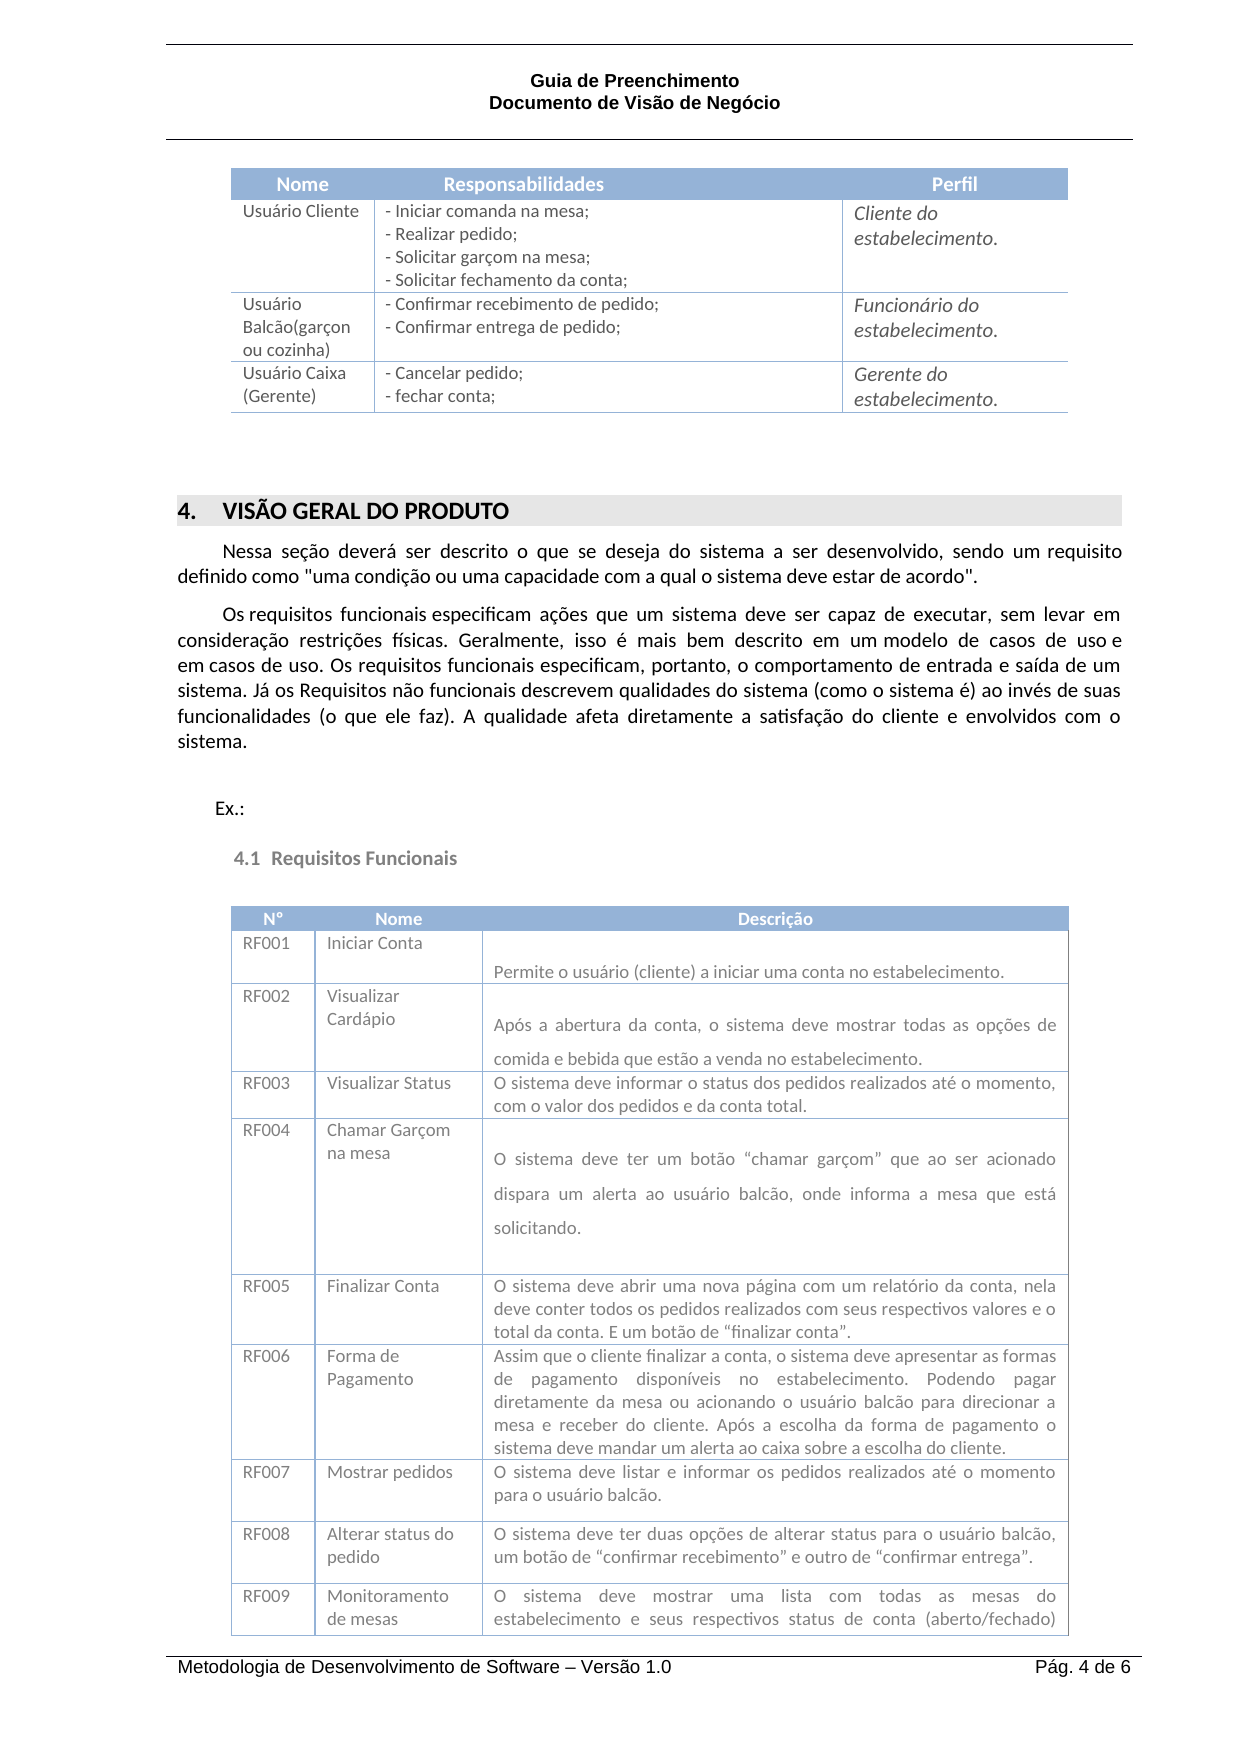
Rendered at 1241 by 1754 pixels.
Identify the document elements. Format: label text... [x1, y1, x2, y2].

table_cell Após a abertura da conta, o sistema deve mostrar todas as opções de comida e bebida que estão a venda no estabelecimento. [483, 984, 1068, 1071]
table_cell Usuário Balcão(garçon ou cozinha) [231, 293, 374, 361]
table_cell - Cancelar pedido; - fechar conta; [375, 362, 842, 412]
subtitle Requisitos Funcionais [233, 846, 1122, 871]
table_cell Visualizar Status [316, 1072, 482, 1117]
table_cell RF002 [232, 984, 314, 1071]
table_cell O sistema deve abrir uma nova página com um relatório da conta, nela deve conter todos os pedidos realizados com seus respectivos valores e o total da conta. E um botão de “finalizar conta”. [483, 1275, 1068, 1343]
table_header Responsabilidades [374, 171, 674, 197]
table_header Nome [231, 171, 374, 197]
table_cell Iniciar Conta [316, 931, 482, 983]
table_cell O sistema deve ter um botão “chamar garçom” que ao ser acionado dispara um alerta ao usuário balcão, onde informa a mesa que está solicitando. [483, 1119, 1068, 1274]
table_cell Monitoramento de mesas [316, 1584, 482, 1635]
table_cell Finalizar Conta [316, 1275, 482, 1343]
table_cell O sistema deve informar o status dos pedidos realizados até o momento, com o valor dos pedidos e da conta total. [483, 1072, 1068, 1117]
table_cell Cliente do estabelecimento. [843, 200, 1068, 291]
table_cell RF001 [232, 931, 314, 983]
table_cell Funcionário do estabelecimento. [843, 293, 1068, 361]
text Os requisitos funcionais especificam ações que um sistema deve ser capaz de executar, sem levar em consideração restrições físicas. Geralmente, isso é mais bem descrito em um modelo de casos de uso e em casos de uso. Os requisitos funcionais especificam, portanto, o comportamento de entrada e saída de um sistema. Já os Requisitos não funcionais descrevem qualidades do sistema (como o sistema é) ao invés de suas funcionalidades (o que ele faz). A qualidade afeta diretamente a satisfação do cliente e envolvidos com o sistema. [177, 601, 1122, 754]
table_cell O sistema deve mostrar uma lista com todas as mesas do estabelecimento e seus respectivos status de conta (aberto/fechado) [483, 1584, 1068, 1635]
table_cell O sistema deve ter duas opções de alterar status para o usuário balcão, um botão de “confirmar recebimento” e outro de “confirmar entrega”. [483, 1522, 1068, 1583]
table_cell Usuário Caixa (Gerente) [231, 362, 374, 412]
table_cell RF007 [232, 1460, 314, 1521]
table_header Perfil [674, 171, 1068, 197]
table_cell Forma de Pagamento [316, 1345, 482, 1459]
subtitle VISÃO GERAL DO PRODUTO [177, 495, 1122, 526]
table_cell RF006 [232, 1345, 314, 1459]
table_cell - Iniciar comanda na mesa; - Realizar pedido; - Solicitar garçom na mesa; - Solicitar fechamento da conta; [375, 200, 842, 291]
table_header Nº [232, 907, 314, 930]
table_cell Mostrar pedidos [316, 1460, 482, 1521]
table_cell Gerente do estabelecimento. [843, 362, 1068, 412]
table_cell Permite o usuário (cliente) a iniciar uma conta no estabelecimento. [483, 931, 1068, 983]
table_cell Assim que o cliente finalizar a conta, o sistema deve apresentar as formas de pagamento disponíveis no estabelecimento. Podendo pagar diretamente da mesa ou acionando o usuário balcão para direcionar a mesa e receber do cliente. Após a escolha da forma de pagamento o sistema deve mandar um alerta ao caixa sobre a escolha do cliente. [483, 1345, 1068, 1459]
table_cell Visualizar Cardápio [316, 984, 482, 1071]
table_header Descrição [483, 907, 1068, 930]
table_cell - Confirmar recebimento de pedido; - Confirmar entrega de pedido; [375, 293, 842, 361]
table_cell O sistema deve listar e informar os pedidos realizados até o momento para o usuário balcão. [483, 1460, 1068, 1521]
table_cell Alterar status do pedido [316, 1522, 482, 1583]
table_cell RF005 [232, 1275, 314, 1343]
table_cell RF009 [232, 1584, 314, 1635]
table_cell Chamar Garçom na mesa [316, 1119, 482, 1274]
table_cell Usuário Cliente [231, 200, 374, 291]
table_header Nome [316, 907, 482, 930]
table_cell RF003 [232, 1072, 314, 1117]
table_cell RF004 [232, 1119, 314, 1274]
table_cell RF008 [232, 1522, 314, 1583]
text Ex.: [177, 795, 1122, 821]
text Nessa seção deverá ser descrito o que se deseja do sistema a ser desenvolvido, sendo um requisito definido como "uma condição ou uma capacidade com a qual o sistema deve estar de acordo". [177, 538, 1122, 589]
